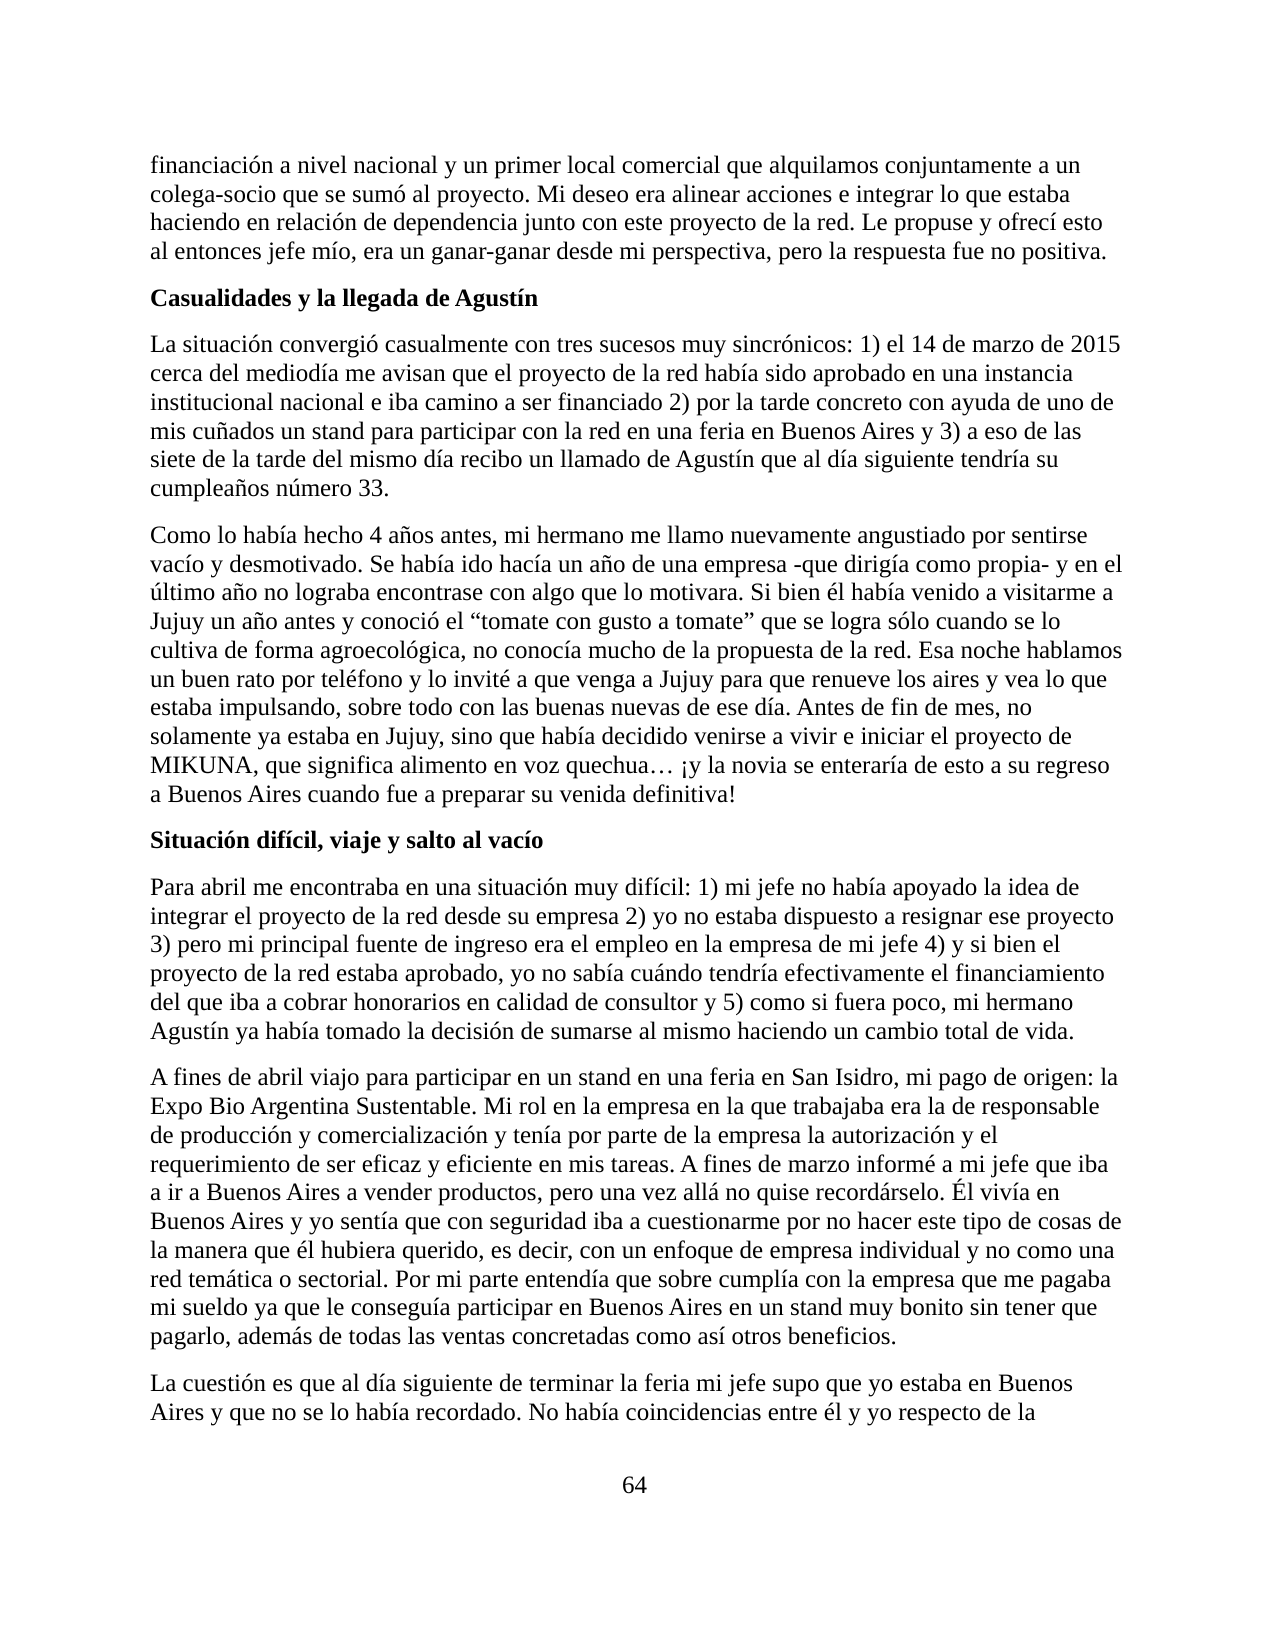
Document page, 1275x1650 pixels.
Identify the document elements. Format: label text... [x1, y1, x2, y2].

text Para abril me encontraba en una situación muy difícil: 1) mi jefe no había apoyado la idea de integrar el proyecto de la red desde su empresa 2) yo no estaba dispuesto a resignar ese proyecto 3) pero mi principal fuente de ingreso era el empleo en la empresa de mi jefe 4) y si bien el proyecto de la red estaba aprobado, yo no sabía cuándo tendría efectivamente el financiamiento del que iba a cobrar honorarios en calidad de consultor y 5) como si fuera poco, mi hermano Agustín ya había tomado la decisión de sumarse al mismo haciendo un cambio total de vida. [150, 872, 1125, 1044]
text A fines de abril viajo para participar en un stand en una feria en San Isidro, mi pago de origen: la Expo Bio Argentina Sustentable. Mi rol en la empresa en la que trabajaba era la de responsable de producción y comercialización y tenía por parte de la empresa la autorización y el requerimiento de ser eficaz y eficiente en mis tareas. A fines de marzo informé a mi jefe que iba a ir a Buenos Aires a vender productos, pero una vez allá no quise recordárselo. Él vivía en Buenos Aires y yo sentía que con seguridad iba a cuestionarme por no hacer este tipo de cosas de la manera que él hubiera querido, es decir, con un enfoque de empresa individual y no como una red temática o sectorial. Por mi parte entendía que sobre cumplía con la empresa que me pagaba mi sueldo ya que le conseguía participar en Buenos Aires en un stand muy bonito sin tener que pagarlo, además de todas las ventas concretadas como así otros beneficios. [150, 1062, 1125, 1350]
text Como lo había hecho 4 años antes, mi hermano me llamo nuevamente angustiado por sentirse vacío y desmotivado. Se había ido hacía un año de una empresa -que dirigía como propia- y en el último año no lograba encontrase con algo que lo motivara. Si bien él había venido a visitarme a Jujuy un año antes y conoció el “tomate con gusto a tomate” que se logra sólo cuando se lo cultiva de forma agroecológica, no conocía mucho de la propuesta de la red. Esa noche hablamos un buen rato por teléfono y lo invité a que venga a Jujuy para que renueve los aires y vea lo que estaba impulsando, sobre todo con las buenas nuevas de ese día. Antes de fin de mes, no solamente ya estaba en Jujuy, sino que había decidido venirse a vivir e iniciar el proyecto de MIKUNA, que significa alimento en voz quechua… ¡y la novia se enteraría de esto a su regreso a Buenos Aires cuando fue a preparar su venida definitiva! [150, 520, 1125, 807]
text financiación a nivel nacional y un primer local comercial que alquilamos conjuntamente a un colega-socio que se sumó al proyecto. Mi deseo era alinear acciones e integrar lo que estaba haciendo en relación de dependencia junto con este proyecto de la red. Le propuse y ofrecí esto al entonces jefe mío, era un ganar-ganar desde mi perspectiva, pero la respuesta fue no positiva. [150, 150, 1125, 265]
text Casualidades y la llegada de Agustín [150, 283, 1125, 312]
text La cuestión es que al día siguiente de terminar la feria mi jefe supo que yo estaba en Buenos Aires y que no se lo había recordado. No había coincidencias entre él y yo respecto de la [150, 1368, 1125, 1425]
text La situación convergió casualmente con tres sucesos muy sincrónicos: 1) el 14 de marzo de 2015 cerca del mediodía me avisan que el proyecto de la red había sido aprobado en una instancia institucional nacional e iba camino a ser financiado 2) por la tarde concreto con ayuda de uno de mis cuñados un stand para participar con la red en una feria en Buenos Aires y 3) a eso de las siete de la tarde del mismo día recibo un llamado de Agustín que al día siguiente tendría su cumpleaños número 33. [150, 329, 1125, 502]
text Situación difícil, viaje y salto al vacío [150, 825, 1125, 854]
